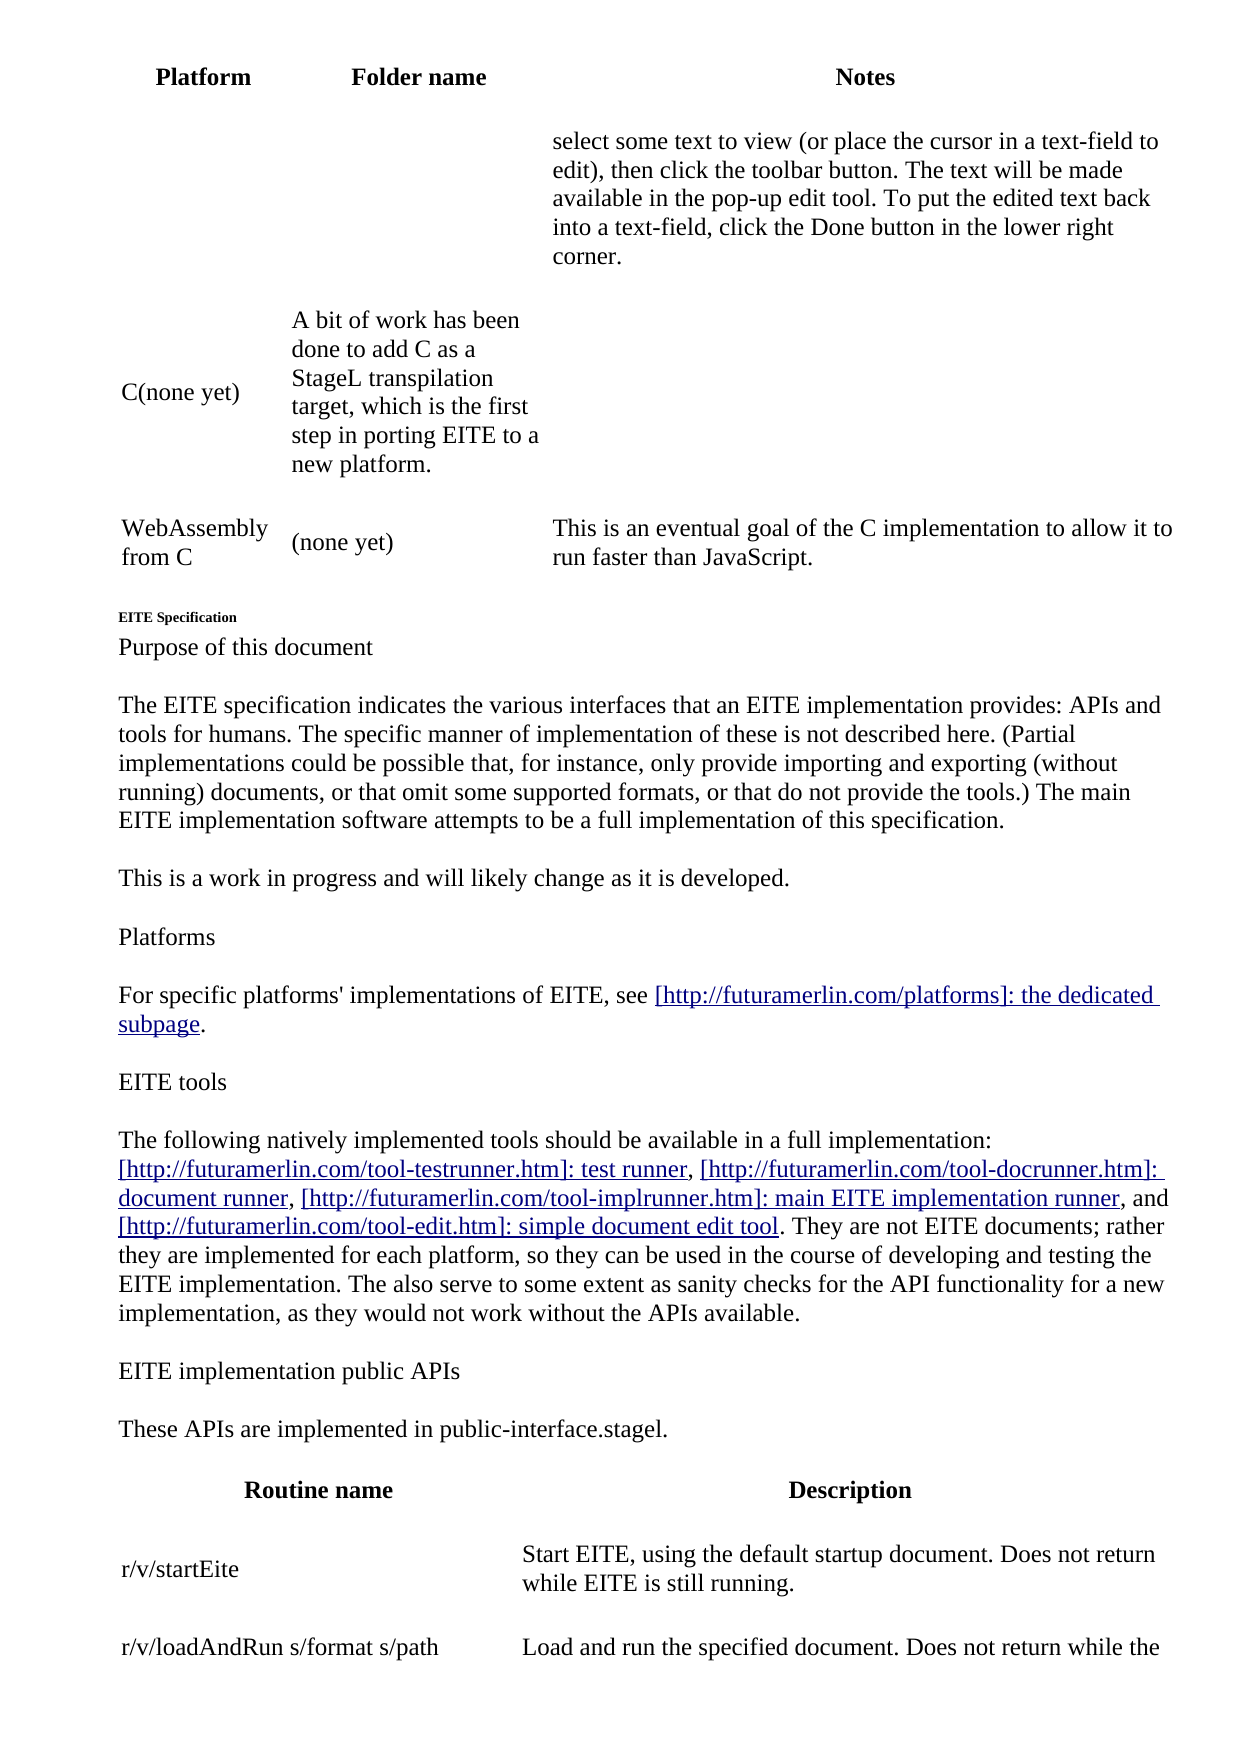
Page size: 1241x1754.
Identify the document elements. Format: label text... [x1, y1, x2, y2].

table_cell [118, 123, 288, 302]
text Platforms [118, 922, 1181, 951]
table_header Routine name [118, 1473, 519, 1536]
table_cell r/v/loadAndRun s/format s/path [118, 1629, 519, 1693]
table_cell This is an eventual goal of the C implementation to allow it to run faster than JavaScript. [549, 510, 1181, 603]
table_cell [289, 123, 549, 302]
text EITE tools [118, 1067, 1181, 1096]
text This is a work in progress and will likely change as it is developed. [118, 863, 1181, 892]
text EITE implementation public APIs [118, 1356, 1181, 1385]
subtitle EITE Specification [118, 609, 1181, 626]
table_cell WebAssembly from C [118, 510, 288, 603]
table_cell (none yet) [289, 510, 549, 603]
text These APIs are implemented in public-interface.stagel. [118, 1414, 1181, 1443]
text The following natively implemented tools should be available in a full implementation: [http://futuramerlin.com/tool-testrunner.htm]: test runner, [http://futuramerlin.com/tool-docrunner.htm]: document runner, [http://futuramerlin.com/tool-implrunner.htm]: main EITE implementation runner, and [http://futuramerlin.com/tool-edit.htm]: simple document edit tool. They are not EITE documents; rather they are implemented for each platform, so they can be used in the course of developing and testing the EITE implementation. The also serve to some extent as sanity checks for the API functionality for a new implementation, as they would not work without the APIs available. [118, 1125, 1181, 1326]
table_cell Start EITE, using the default startup document. Does not return while EITE is still running. [519, 1536, 1181, 1629]
table_header Platform [118, 59, 288, 123]
text For specific platforms' implementations of EITE, see [http://futuramerlin.com/platforms]: the dedicated subpage. [118, 980, 1181, 1037]
table_cell r/v/startEite [118, 1536, 519, 1629]
table_header Description [519, 1473, 1181, 1536]
table_cell [549, 302, 1181, 510]
table_cell select some text to view (or place the cursor in a text-field to edit), then click the toolbar button. The text will be made available in the pop-up edit tool. To put the edited text back into a text-field, click the Done button in the lower right corner. [549, 123, 1181, 302]
text Purpose of this document [118, 632, 1181, 661]
text The EITE specification indicates the various interfaces that an EITE implementation provides: APIs and tools for humans. The specific manner of implementation of these is not described here. (Partial implementations could be possible that, for instance, only provide importing and exporting (without running) documents, or that omit some supported formats, or that do not provide the tools.) The main EITE implementation software attempts to be a full implementation of this specification. [118, 690, 1181, 834]
table_header Folder name [289, 59, 549, 123]
table_cell A bit of work has been done to add C as a StageL transpilation target, which is the first step in porting EITE to a new platform. [289, 302, 549, 510]
table_header Notes [549, 59, 1181, 123]
table_cell C(none yet) [118, 302, 288, 510]
table_cell Load and run the specified document. Does not return while the [519, 1629, 1181, 1693]
